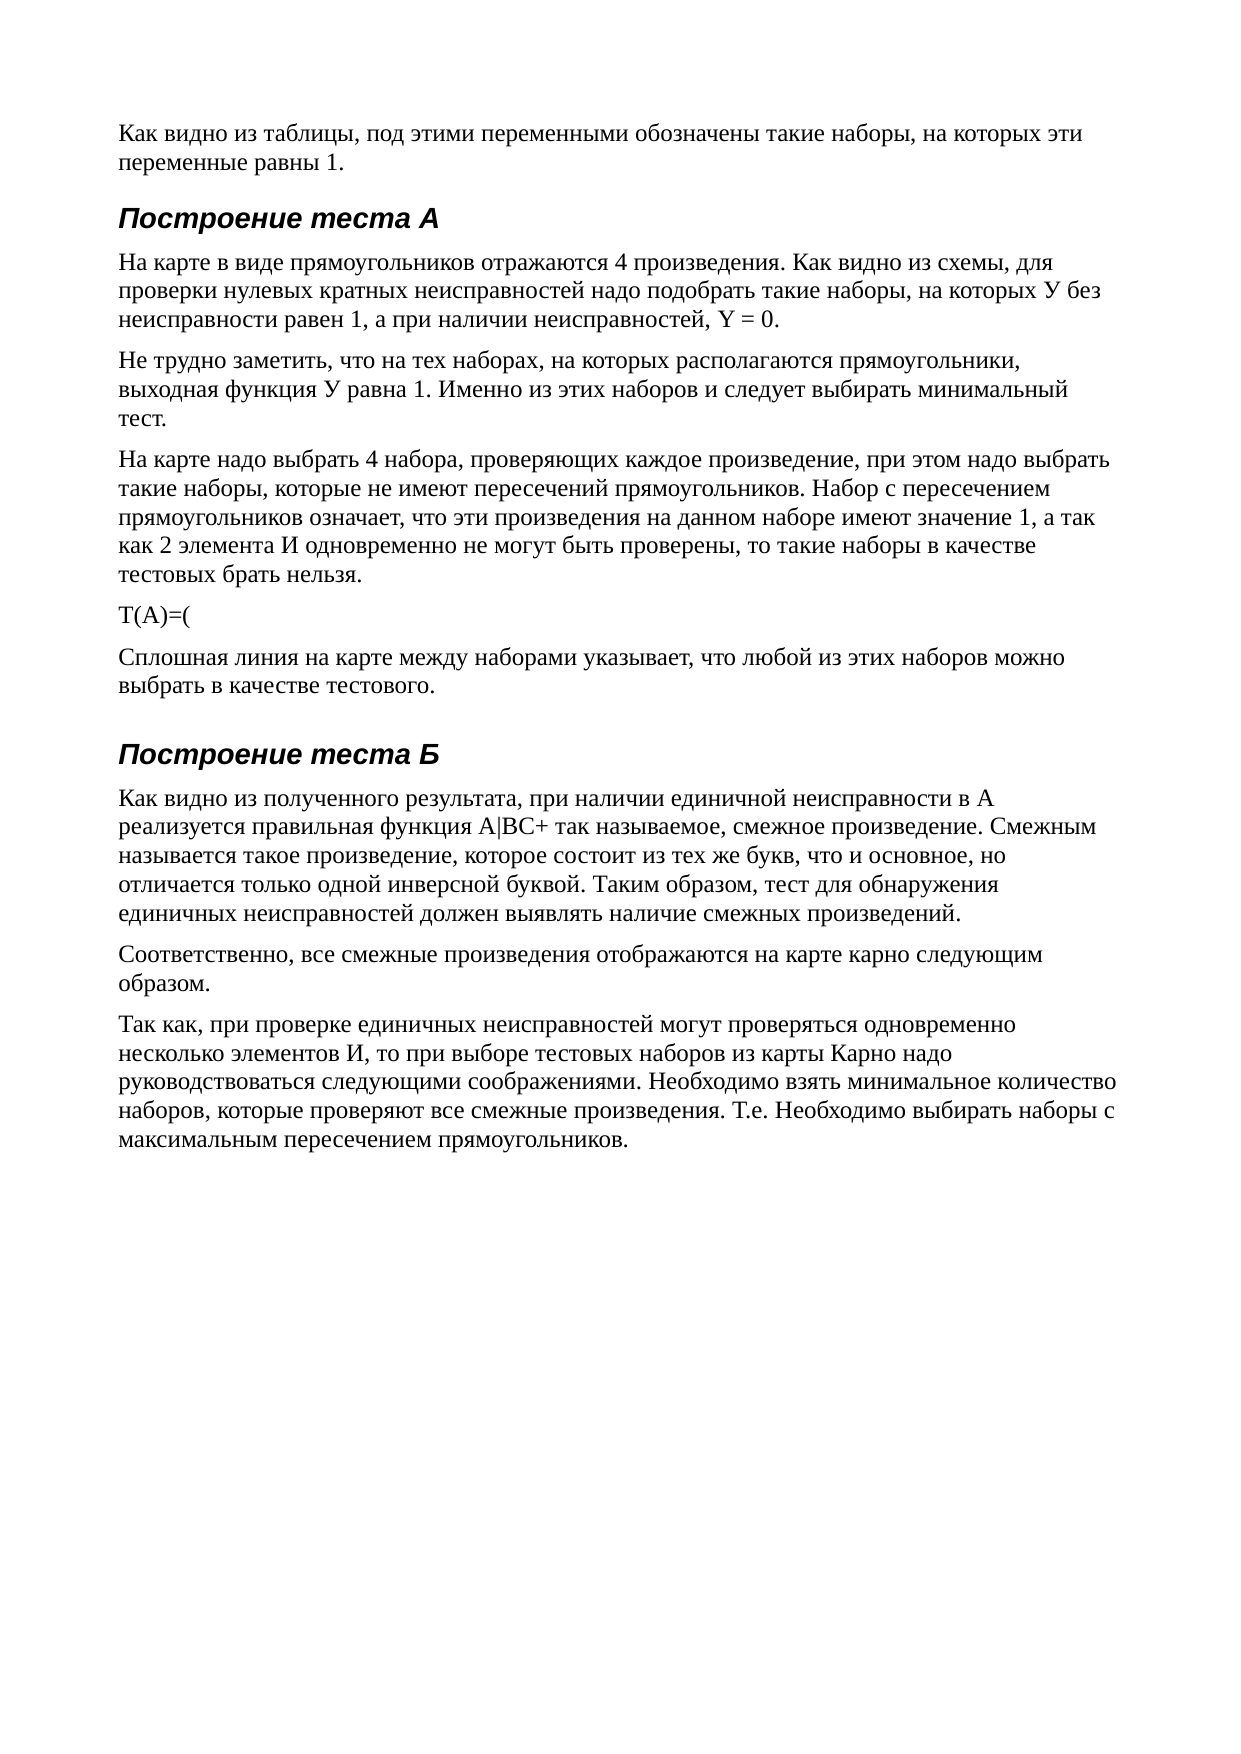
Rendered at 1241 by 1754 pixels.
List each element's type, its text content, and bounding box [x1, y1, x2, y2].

text Как видно из полученного результата, при наличии единичной неисправности в А реализуется правильная функция А|BC+ так называемое, смежное произведение. Смежным называется такое произведение, которое состоит из тех же букв, что и основное, но отличается только одной инверсной буквой. Таким образом, тест для обнаружения единичных неисправностей должен выявлять наличие смежных произведений. [118, 783, 1122, 926]
text На карте надо выбрать 4 набора, проверяющих каждое произведение, при этом надо выбрать такие наборы, которые не имеют пересечений прямоугольников. Набор с пересечением прямоугольников означает, что эти произведения на данном наборе имеют значение 1, а так как 2 элемента И одновременно не могут быть проверены, то такие наборы в качестве тестовых брать нельзя. [118, 444, 1122, 588]
text Соответственно, все смежные произведения отображаются на карте карно следующим образом. [118, 939, 1122, 996]
text Как видно из таблицы, под этими переменными обозначены такие наборы, на которых эти переменные равны 1. [118, 118, 1122, 176]
text Т(А)=( [118, 600, 1122, 629]
subtitle Построение теста А [118, 201, 1122, 234]
subtitle Построение теста Б [118, 737, 1122, 770]
text На карте в виде прямоугольников отражаются 4 произведения. Как видно из схемы, для проверки нулевых кратных неисправностей надо подобрать такие наборы, на которых У без неисправности равен 1, а при наличии неисправностей, Y = 0. [118, 247, 1122, 333]
text Сплошная линия на карте между наборами указывает, что любой из этих наборов можно выбрать в качестве тестового. [118, 642, 1122, 699]
text Не трудно заметить, что на тех наборах, на которых располагаются прямоугольники, выходная функция У равна 1. Именно из этих наборов и следует выбирать минимальный тест. [118, 345, 1122, 432]
text Так как, при проверке единичных неисправностей могут проверяться одновременно несколько элементов И, то при выборе тестовых наборов из карты Карно надо руководствоваться следующими соображениями. Необходимо взять минимальное количество наборов, которые проверяют все смежные произведения. Т.е. Необходимо выбирать наборы с максимальным пересечением прямоугольников. [118, 1009, 1122, 1153]
